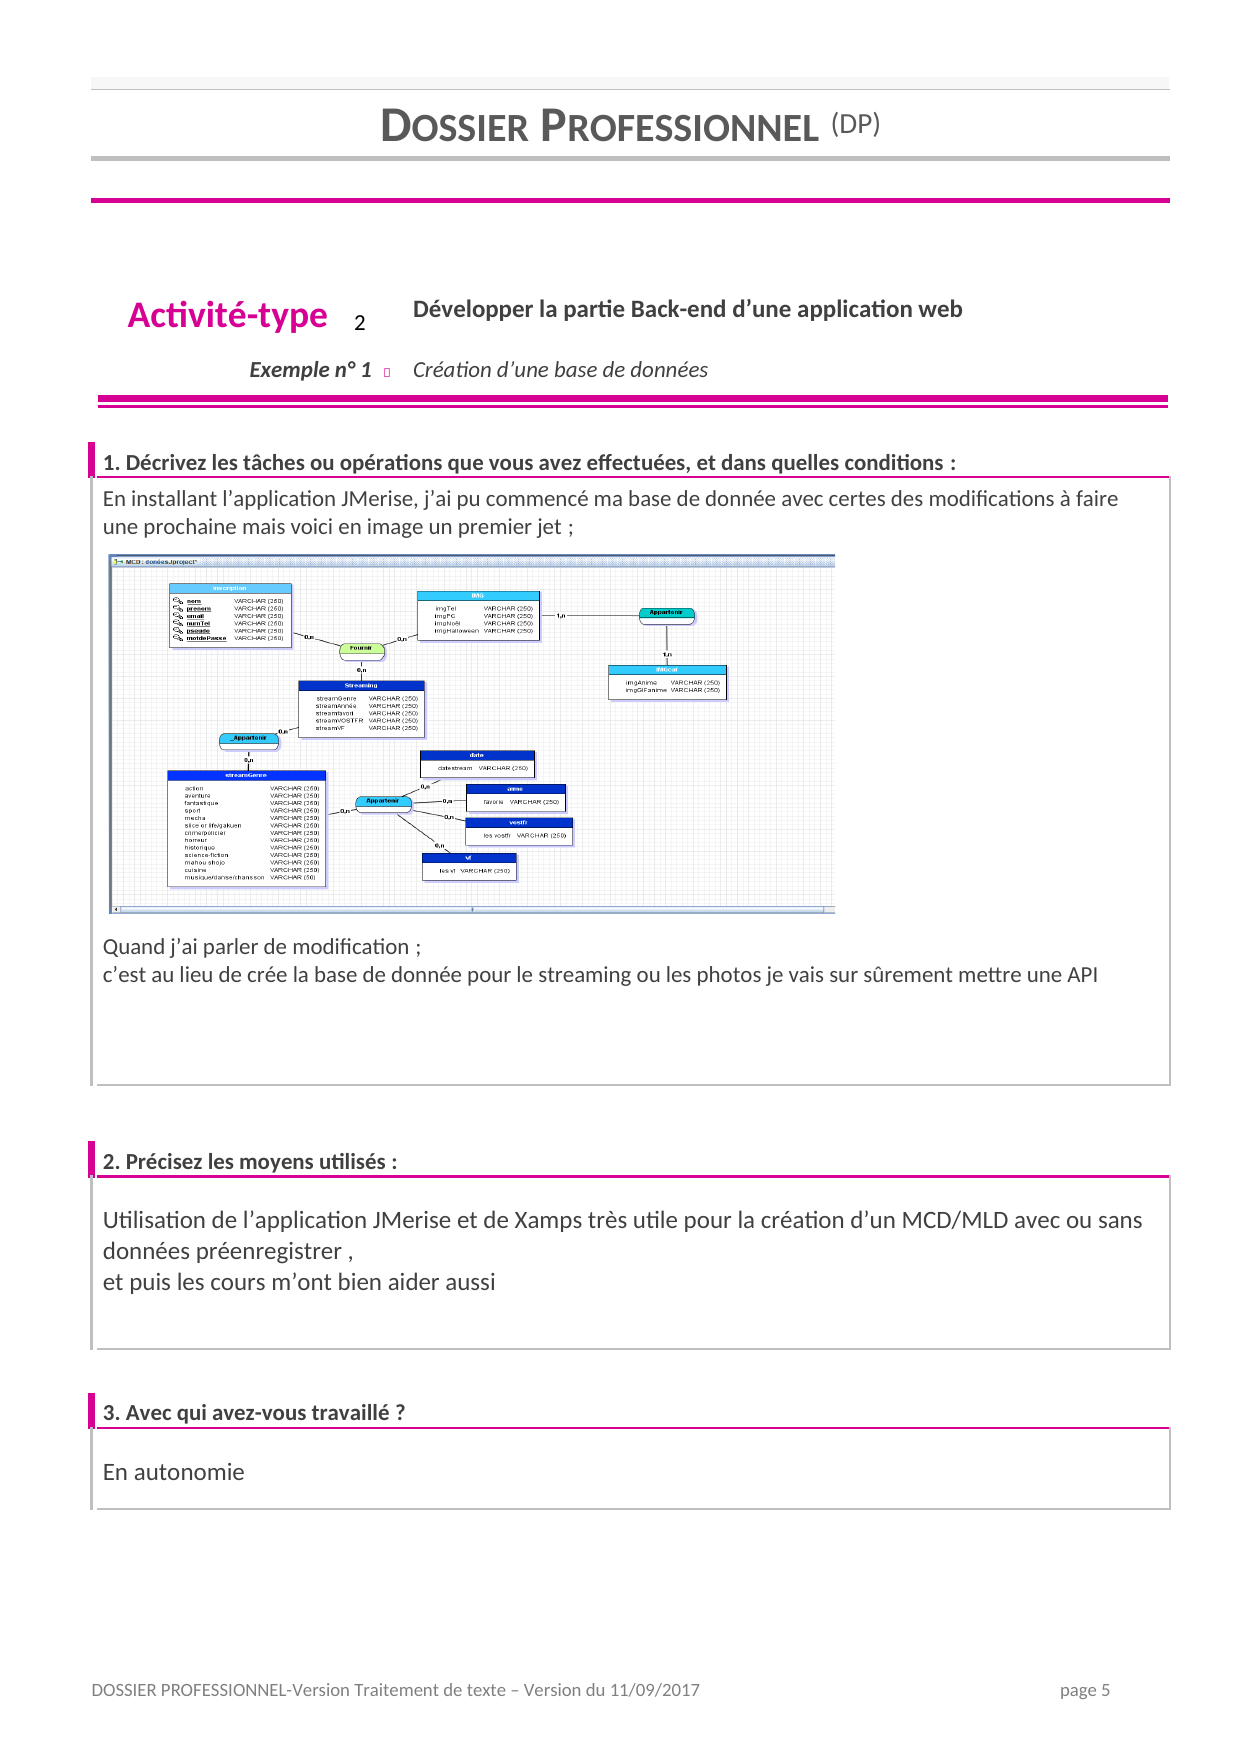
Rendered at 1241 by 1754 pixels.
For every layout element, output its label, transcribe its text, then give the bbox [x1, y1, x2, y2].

table_cell [93, 1050, 1169, 1084]
table_cell [1110, 1086, 1169, 1120]
table_header Développer la partie Back-end d’une application web [402, 285, 1169, 336]
table_cell 2. Précisez les moyens utilisés : [95, 1141, 1169, 1175]
table_cell [93, 1327, 1169, 1348]
table_cell Création d’une base de données [402, 336, 1169, 395]
table_cell [91, 1084, 1110, 1120]
table_cell Utilisation de l’application JMerise et de Xamps très utile pour la création d’un MCD/MLD avec ou sans données préenregistrer , et puis les cours m’ont bien aider aussi [93, 1199, 1169, 1327]
table_cell En installant l’application JMerise, j’ai pu commencé ma base de donnée avec certes des modifications à faire une prochaine mais voici en image un premier jet ; Quand j’ai parler de modification ; c’est au lieu de crée la base de donnée pour le streaming ou les photos je vais sur sûrement mettre une API [93, 476, 1169, 1016]
table_cell [1110, 1510, 1169, 1551]
table_cell Exemple n° 1  [91, 336, 402, 395]
table_header Activité-type [91, 285, 343, 336]
table_cell [91, 1371, 1169, 1393]
table_cell 3. Avec qui avez-vous travaillé ? [95, 1393, 1169, 1427]
table_cell [93, 1486, 1169, 1508]
table_cell [93, 1175, 1169, 1199]
table_header 2 [343, 285, 402, 336]
table_cell [93, 1427, 1169, 1450]
table_cell [93, 1016, 1169, 1050]
table_cell [91, 1508, 1110, 1551]
table_cell [91, 1120, 1169, 1141]
table_cell [91, 1348, 1169, 1371]
table_cell 1. Décrivez les tâches ou opérations que vous avez effectuées, et dans quelles conditions : [95, 442, 1169, 476]
table_cell En autonomie [93, 1450, 1169, 1486]
picture [108, 554, 836, 914]
table_cell [91, 395, 1169, 442]
